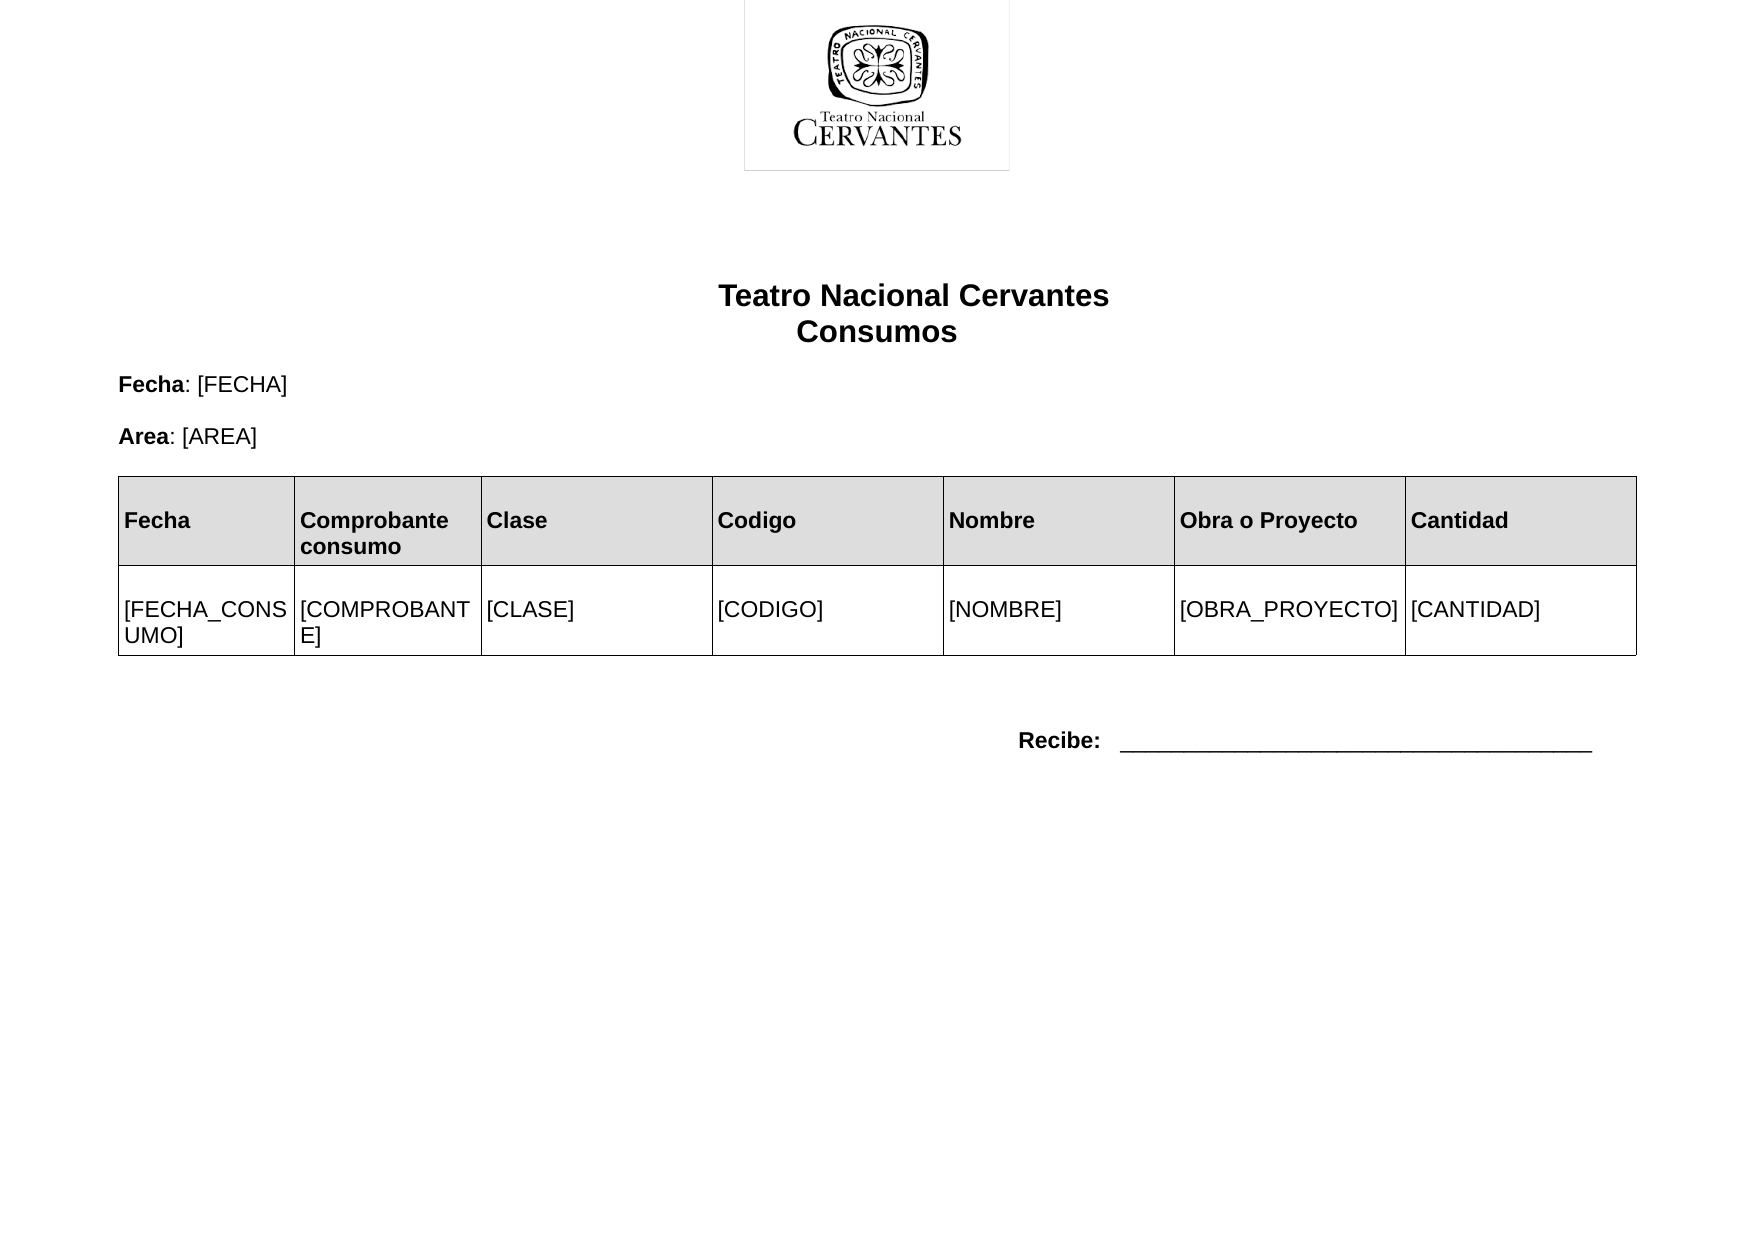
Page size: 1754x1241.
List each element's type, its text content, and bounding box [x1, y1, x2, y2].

text Recibe: _____________________________________ [118, 727, 1636, 753]
table_header Clase [482, 477, 712, 565]
text Fecha: [FECHA] [118, 371, 1636, 397]
table_header Codigo [713, 477, 943, 565]
table_cell [OBRA_PROYECTO] [1175, 566, 1405, 654]
table_cell [COMPROBANTE] [295, 566, 481, 654]
table_cell [CODIGO] [713, 566, 943, 654]
table_header Cantidad [1406, 477, 1636, 565]
table_cell [CLASE] [482, 566, 712, 654]
text Consumos [118, 313, 1636, 349]
table_header Comprobante consumo [295, 477, 481, 565]
picture [744, 0, 1010, 171]
text Teatro Nacional Cervantes [118, 277, 1636, 313]
table_cell [FECHA_CONSUMO] [119, 566, 294, 654]
table_cell [NOMBRE] [944, 566, 1174, 654]
text Area: [AREA] [118, 423, 1636, 450]
table_header Obra o Proyecto [1175, 477, 1405, 565]
table_header Nombre [944, 477, 1174, 565]
table_cell [CANTIDAD] [1406, 566, 1636, 654]
table_header Fecha [119, 477, 294, 565]
